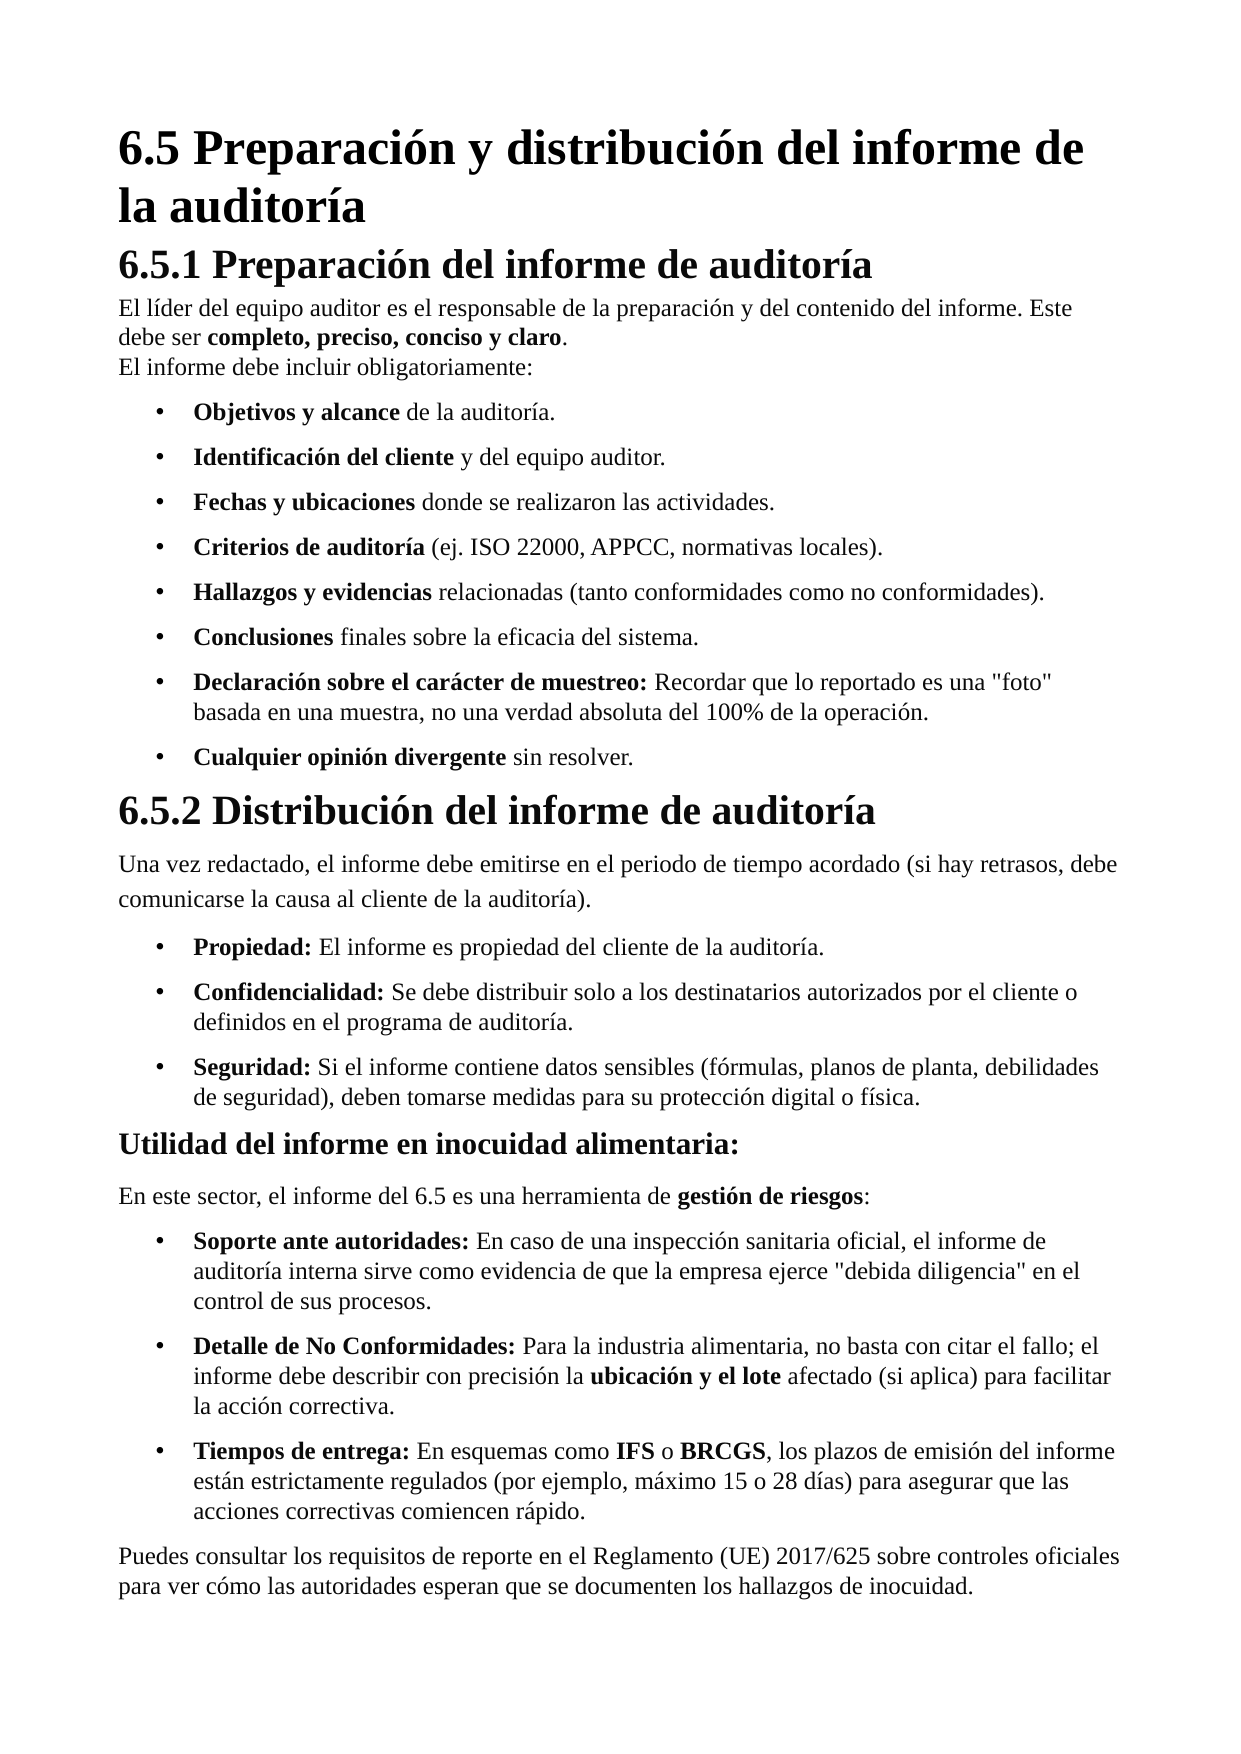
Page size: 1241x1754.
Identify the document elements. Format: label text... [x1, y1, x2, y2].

text El líder del equipo auditor es el responsable de la preparación y del contenido del informe. Este debe ser completo, preciso, conciso y claro. [118, 293, 1122, 350]
text 6.5.2 Distribución del informe de auditoría [118, 785, 1122, 833]
text Una vez redactado, el informe debe emitirse en el periodo de tiempo acordado (si hay retrasos, debe comunicarse la causa al cliente de la auditoría). [118, 842, 1122, 912]
text El informe debe incluir obligatoriamente: [118, 350, 1122, 380]
text 6.5 Preparación y distribución del informe de la auditoría [118, 118, 1122, 233]
list Soporte ante autoridades: En caso de una inspección sanitaria oficial, el informe de auditoría interna sirve como evidencia de que la empresa ejerce "debida diligencia" en el control de sus procesos. [156, 1224, 1122, 1314]
list Criterios de auditoría (ej. ISO 22000, APPCC, normativas locales). [156, 530, 1122, 560]
text Utilidad del informe en inocuidad alimentaria: [118, 1126, 1122, 1161]
text Puedes consultar los requisitos de reporte en el Reglamento (UE) 2017/625 sobre controles oficiales para ver cómo las autoridades esperan que se documenten los hallazgos de inocuidad. [118, 1539, 1122, 1599]
text 6.5.1 Preparación del informe de auditoría [118, 239, 1122, 287]
list Objetivos y alcance de la auditoría. [156, 395, 1122, 425]
list Tiempos de entrega: En esquemas como IFS o BRCGS, los plazos de emisión del informe están estrictamente regulados (por ejemplo, máximo 15 o 28 días) para asegurar que las acciones correctivas comiencen rápido. [156, 1434, 1122, 1524]
list Confidencialidad: Se debe distribuir solo a los destinatarios autorizados por el cliente o definidos en el programa de auditoría. [156, 976, 1122, 1036]
list Hallazgos y evidencias relacionadas (tanto conformidades como no conformidades). [156, 575, 1122, 605]
list Propiedad: El informe es propiedad del cliente de la auditoría. [156, 931, 1122, 961]
list Identificación del cliente y del equipo auditor. [156, 440, 1122, 470]
list Cualquier opinión divergente sin resolver. [156, 740, 1122, 770]
list Fechas y ubicaciones donde se realizaron las actividades. [156, 485, 1122, 515]
text En este sector, el informe del 6.5 es una herramienta de gestión de riesgos: [118, 1179, 1122, 1209]
list Seguridad: Si el informe contiene datos sensibles (fórmulas, planos de planta, debilidades de seguridad), deben tomarse medidas para su protección digital o física. [156, 1051, 1122, 1111]
list Declaración sobre el carácter de muestreo: Recordar que lo reportado es una "foto" basada en una muestra, no una verdad absoluta del 100% de la operación. [156, 665, 1122, 725]
list Conclusiones finales sobre la eficacia del sistema. [156, 620, 1122, 650]
list Detalle de No Conformidades: Para la industria alimentaria, no basta con citar el fallo; el informe debe describir con precisión la ubicación y el lote afectado (si aplica) para facilitar la acción correctiva. [156, 1329, 1122, 1419]
